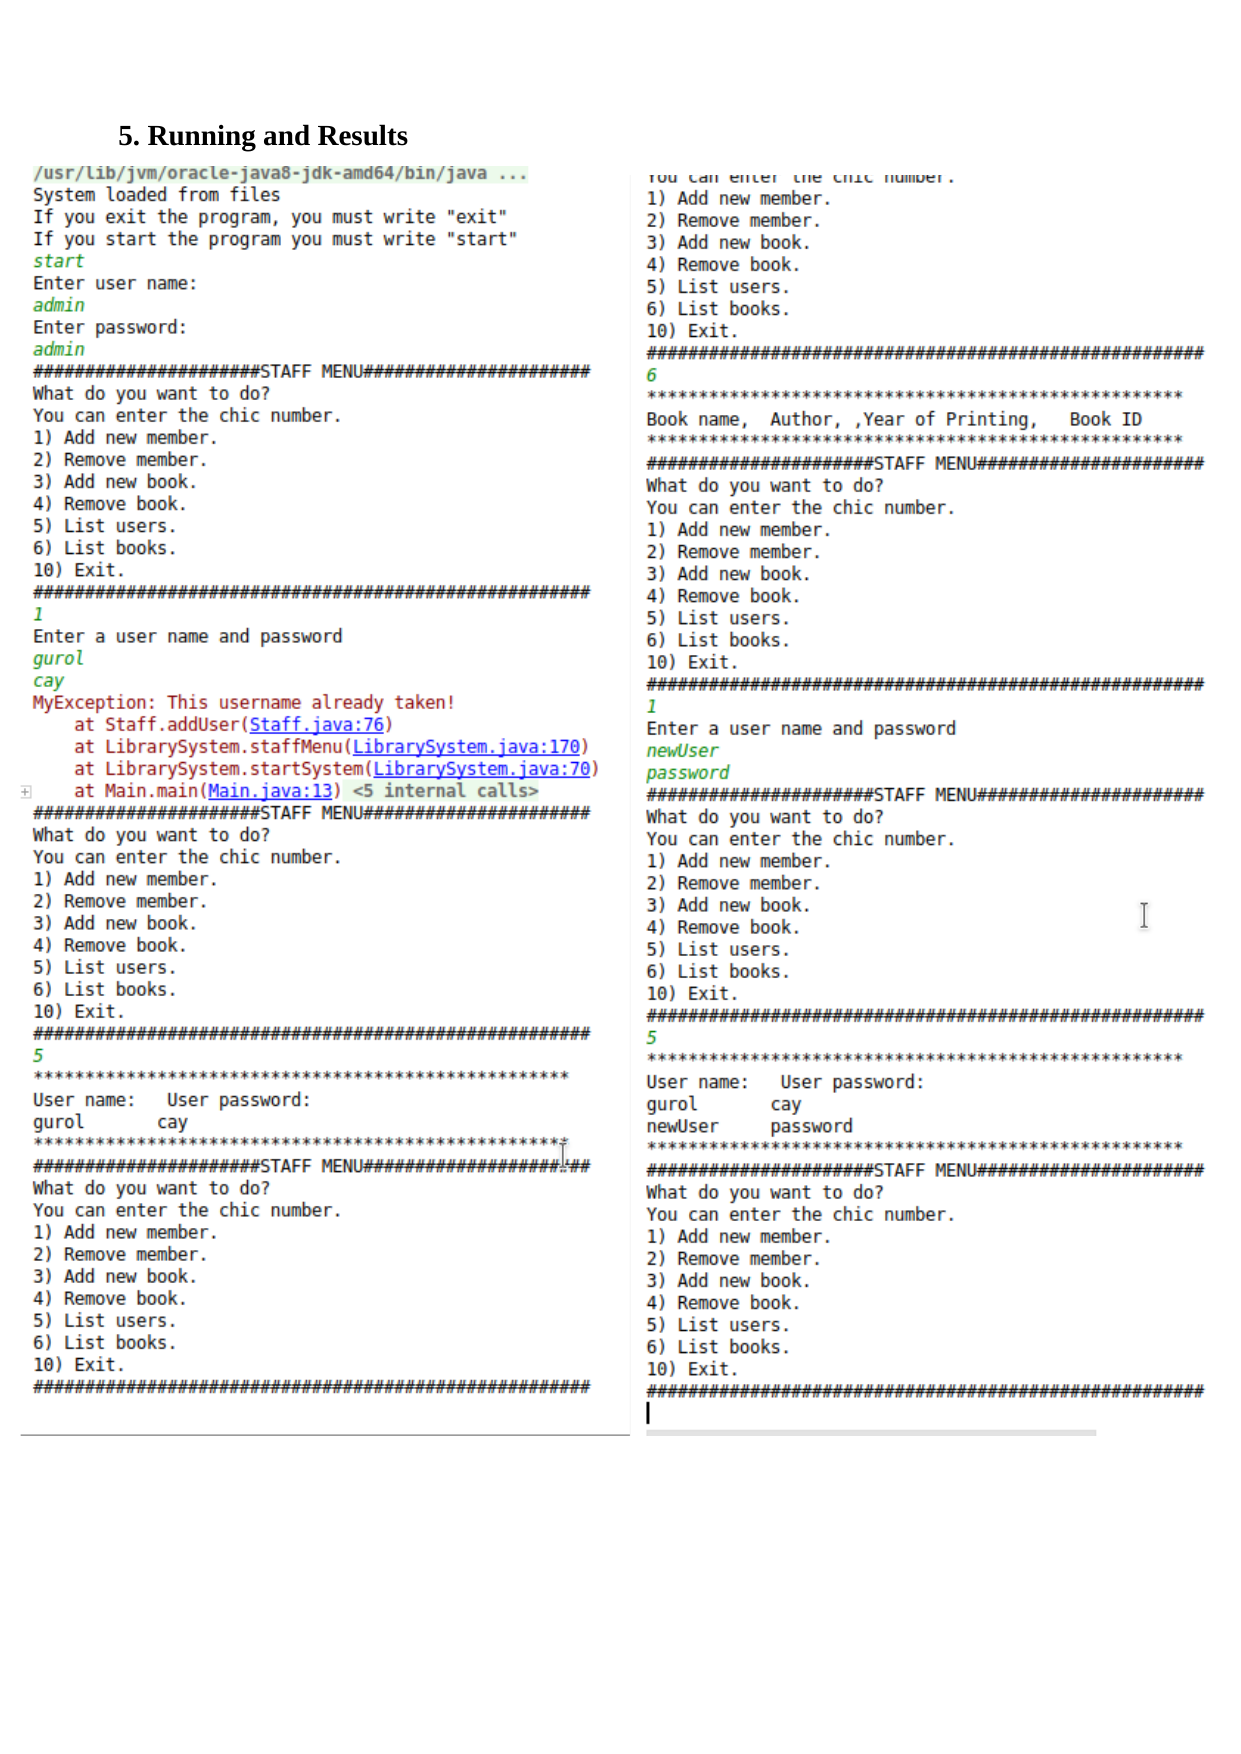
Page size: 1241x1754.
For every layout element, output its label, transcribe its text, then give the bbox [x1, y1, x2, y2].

picture [20, 166, 1240, 1436]
text 5. Running and Results [118, 118, 1122, 152]
